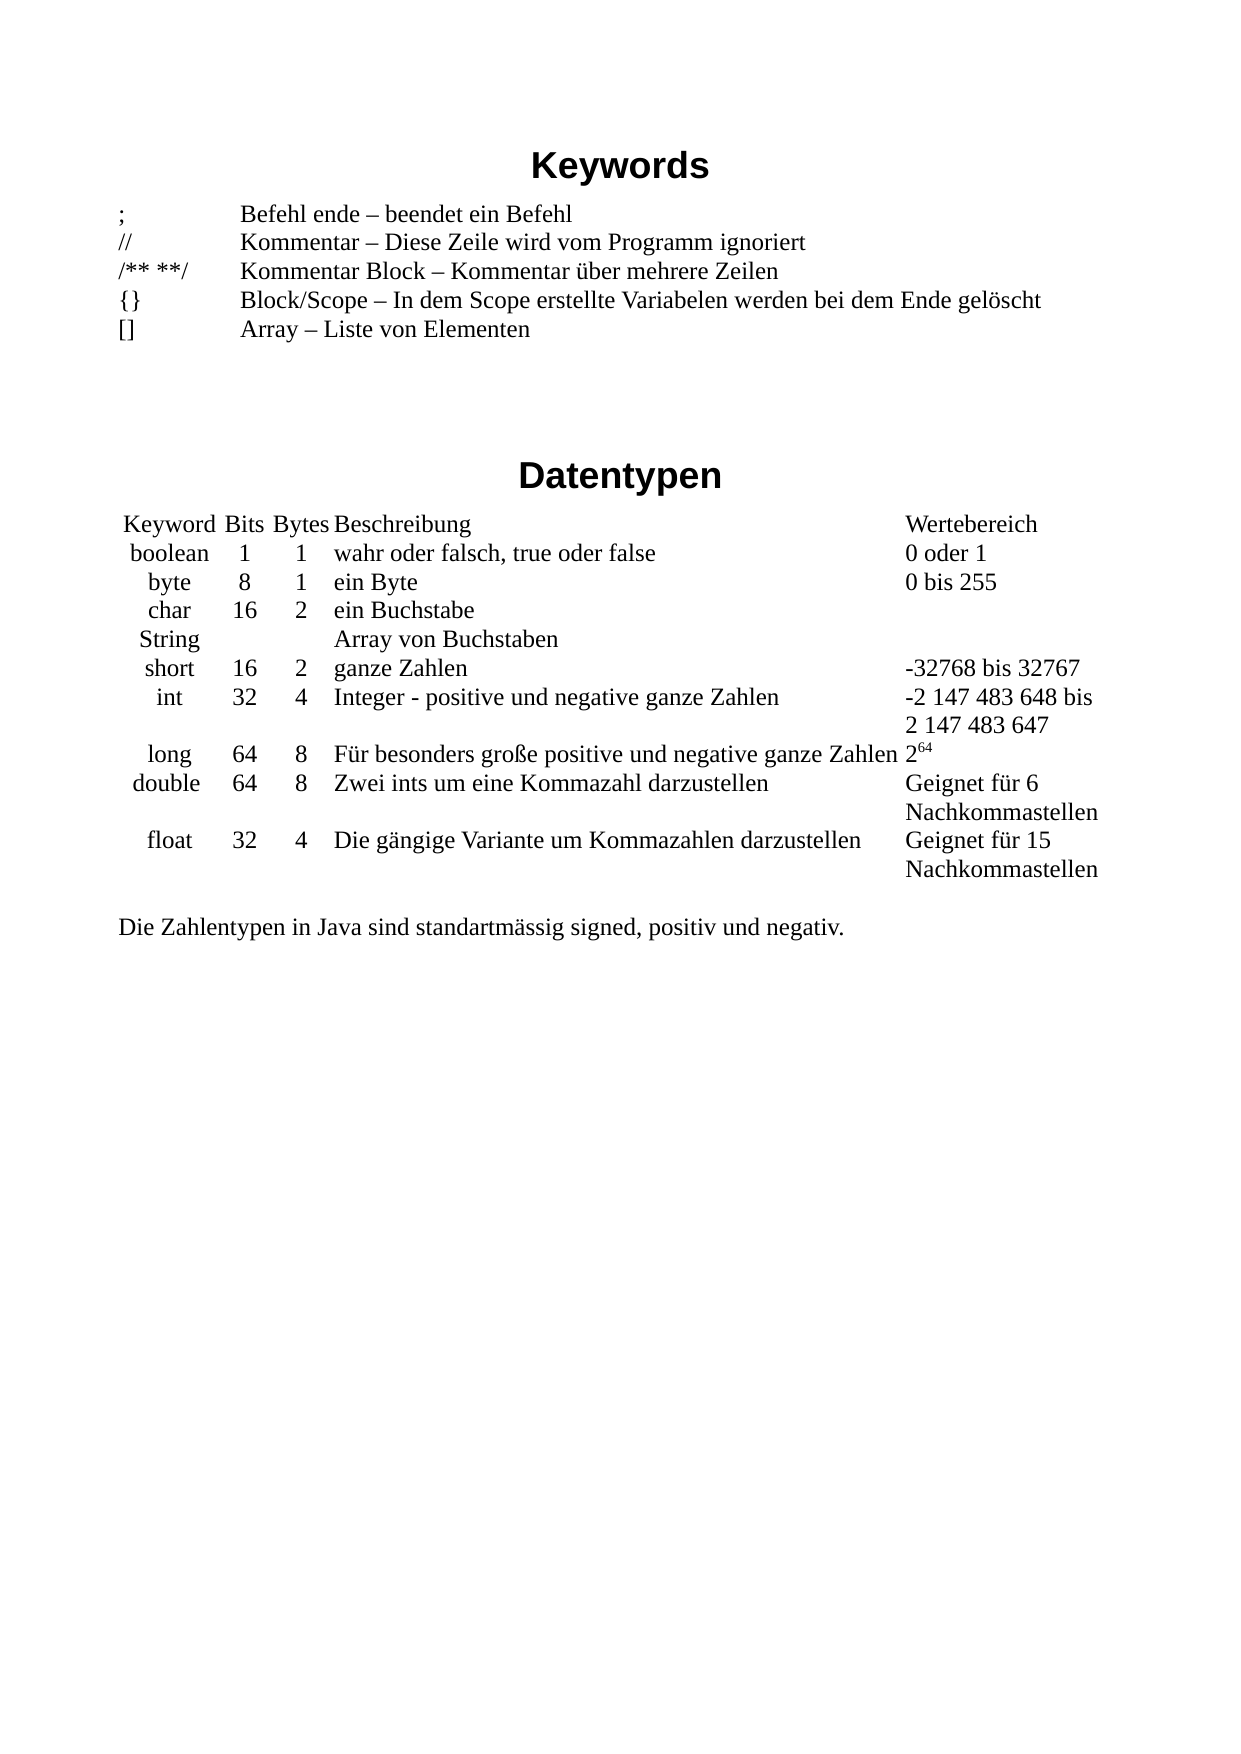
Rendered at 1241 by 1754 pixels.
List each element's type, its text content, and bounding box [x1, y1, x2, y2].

table_cell char [118, 596, 221, 624]
table_cell ganze Zahlen [334, 653, 905, 682]
table_cell 2 [268, 653, 334, 682]
text Die Zahlentypen in Java sind standartmässig signed, positiv und negativ. [118, 912, 1122, 941]
table_cell [118, 343, 240, 371]
table_cell wahr oder falsch, true oder false [334, 538, 905, 567]
table_cell byte [118, 567, 221, 596]
table_cell Array von Buchstaben [334, 624, 905, 653]
table_cell {} [118, 285, 240, 314]
table_cell 32 [221, 682, 268, 739]
table_cell [905, 596, 1122, 624]
table_cell 4 [268, 826, 334, 883]
table_cell 8 [268, 768, 334, 826]
table_cell Array – Liste von Elementen [240, 314, 1122, 342]
table_cell 1 [268, 538, 334, 567]
table_cell double [118, 768, 221, 826]
table_cell boolean [118, 538, 221, 567]
table_header ; [118, 199, 240, 227]
table_cell int [118, 682, 221, 739]
table_cell Für besonders große positive und negative ganze Zahlen [334, 739, 905, 768]
table_header Keyword [118, 509, 221, 538]
table_cell 4 [268, 682, 334, 739]
table_header Beschreibung [334, 509, 905, 538]
table_cell 16 [221, 596, 268, 624]
table_cell [240, 400, 1122, 429]
table_cell Block/Scope – In dem Scope erstellte Variabelen werden bei dem Ende gelöscht [240, 285, 1122, 314]
table_cell 64 [221, 739, 268, 768]
table_cell [] [118, 314, 240, 342]
table_cell [268, 624, 334, 653]
table_cell [118, 400, 240, 429]
table_cell 64 [221, 768, 268, 826]
subtitle Datentypen [118, 454, 1122, 497]
table_cell [221, 624, 268, 653]
table_header Wertebereich [905, 509, 1122, 538]
table_cell 8 [268, 739, 334, 768]
table_cell 2 [268, 596, 334, 624]
table_cell -32768 bis 32767 [905, 653, 1122, 682]
table_cell // [118, 228, 240, 256]
table_cell ein Byte [334, 567, 905, 596]
table_cell 8 [221, 567, 268, 596]
table_cell [240, 371, 1122, 400]
table_cell 264 [905, 739, 1122, 768]
table_cell [905, 624, 1122, 653]
table_cell [240, 343, 1122, 371]
subtitle Keywords [118, 143, 1122, 186]
table_cell Geignet für 15 Nachkommastellen [905, 826, 1122, 883]
table_cell -2 147 483 648 bis 2 147 483 647 [905, 682, 1122, 739]
table_cell long [118, 739, 221, 768]
table_cell Geignet für 6 Nachkommastellen [905, 768, 1122, 826]
table_cell Zwei ints um eine Kommazahl darzustellen [334, 768, 905, 826]
table_cell 0 oder 1 [905, 538, 1122, 567]
table_cell 16 [221, 653, 268, 682]
table_header Bits [221, 509, 268, 538]
table_cell Die gängige Variante um Kommazahlen darzustellen [334, 826, 905, 883]
table_cell 0 bis 255 [905, 567, 1122, 596]
table_cell float [118, 826, 221, 883]
table_cell 1 [221, 538, 268, 567]
table_header Befehl ende – beendet ein Befehl [240, 199, 1122, 227]
table_header Bytes [268, 509, 334, 538]
table_cell Kommentar – Diese Zeile wird vom Programm ignoriert [240, 228, 1122, 256]
table_cell 32 [221, 826, 268, 883]
table_cell Integer - positive und negative ganze Zahlen [334, 682, 905, 739]
table_cell Kommentar Block – Kommentar über mehrere Zeilen [240, 256, 1122, 285]
table_cell short [118, 653, 221, 682]
table_cell [118, 371, 240, 400]
table_cell /** **/ [118, 256, 240, 285]
table_cell ein Buchstabe [334, 596, 905, 624]
table_cell String [118, 624, 221, 653]
table_cell 1 [268, 567, 334, 596]
